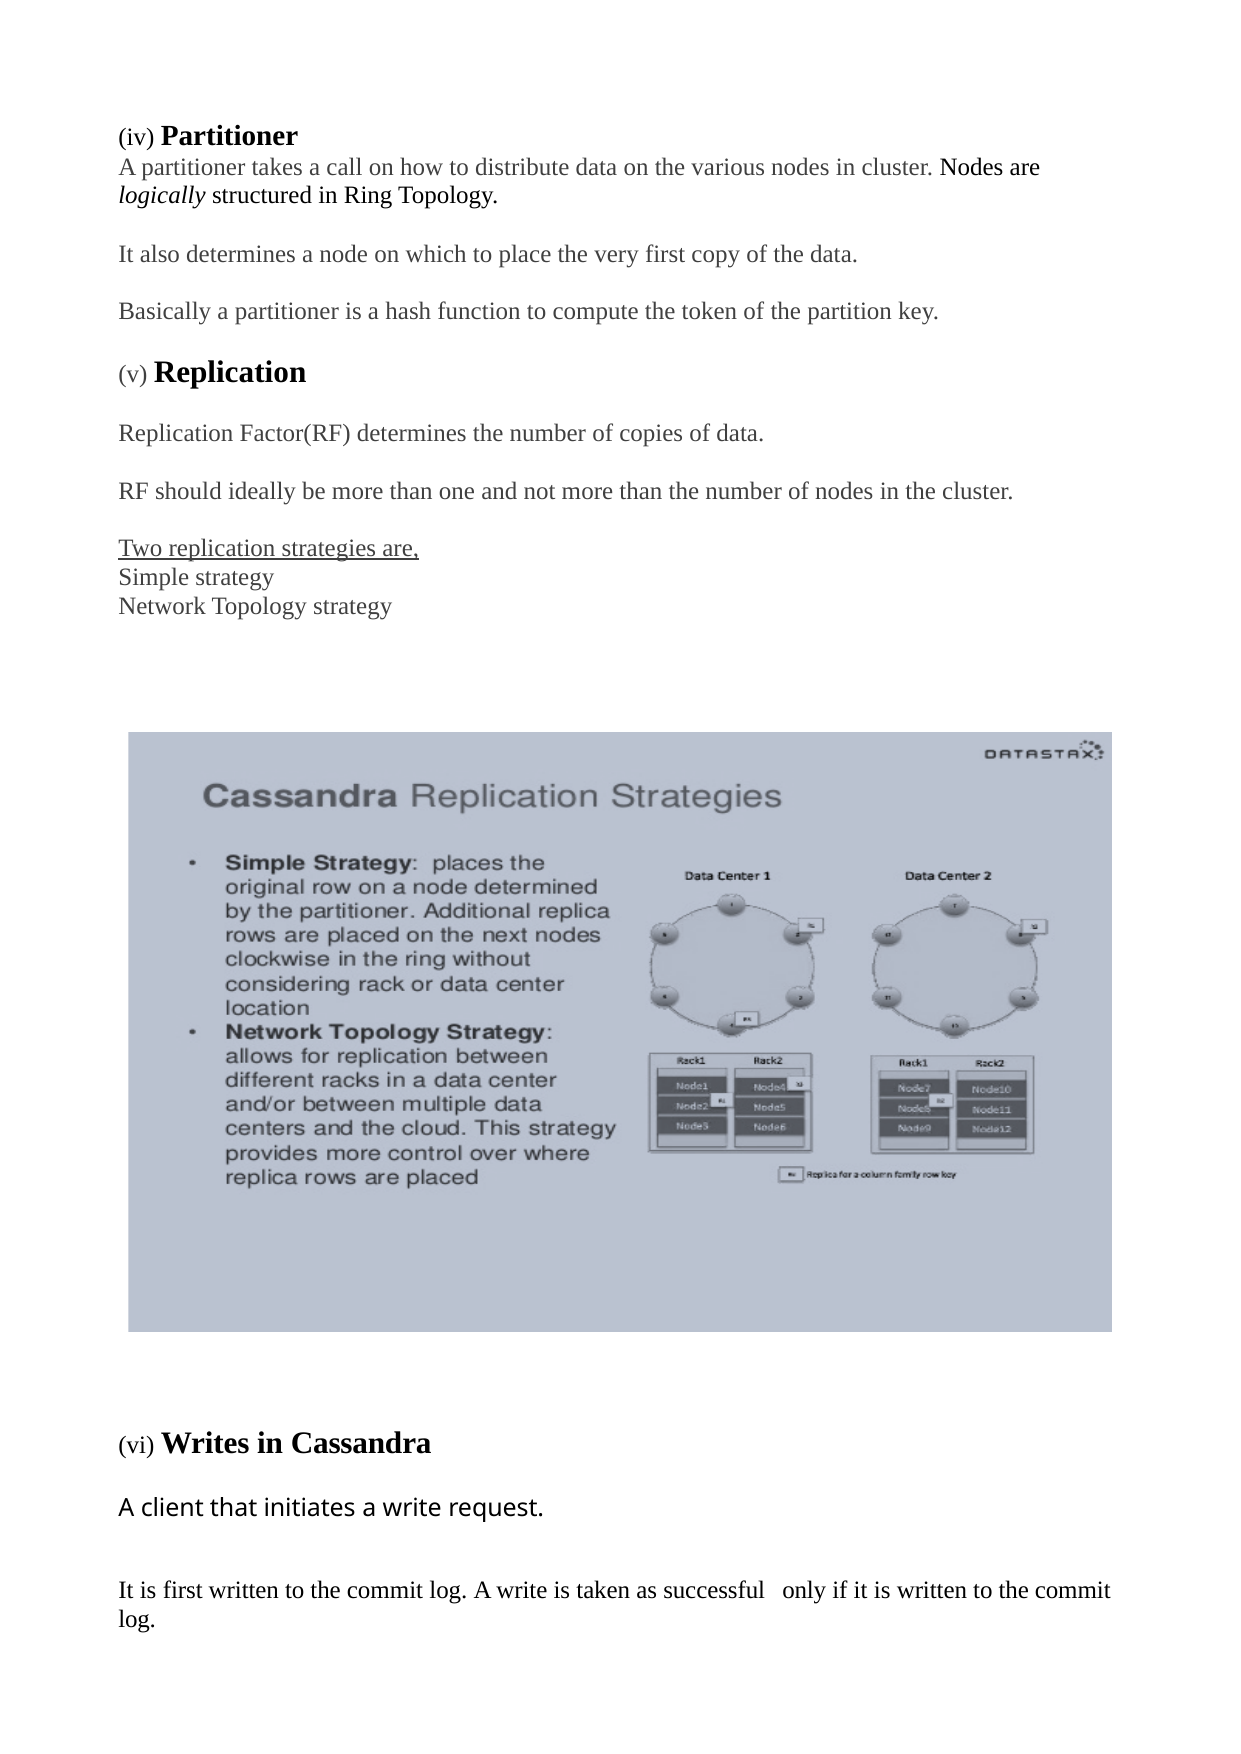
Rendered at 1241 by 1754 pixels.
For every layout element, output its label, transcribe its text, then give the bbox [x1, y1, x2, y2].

title Replication Factor(RF) determines the number of copies of data. [118, 418, 1122, 447]
title (v) Replication [118, 354, 1122, 389]
text (vi) Writes in Cassandra [118, 1424, 1122, 1461]
title Two replication strategies are, [118, 533, 1122, 562]
text It is first written to the commit log. A write is taken as successful only if it is written to the commit log. [118, 1575, 1122, 1632]
title Basically a partitioner is a hash function to compute the token of the partition key. [118, 296, 1122, 325]
title RF should ideally be more than one and not more than the number of nodes in the cluster. [118, 476, 1122, 504]
title A partitioner takes a call on how to distribute data on the various nodes in cluster. Nodes are logically structured in Ring Topology. [118, 152, 1122, 209]
text (iv) Partitioner [118, 118, 1122, 152]
title Simple strategy [118, 562, 1122, 591]
title It also determines a node on which to place the very first copy of the data. [118, 239, 1122, 267]
title Network Topology strategy [118, 591, 1122, 619]
text A client that initiates a write request. [118, 1489, 1122, 1523]
